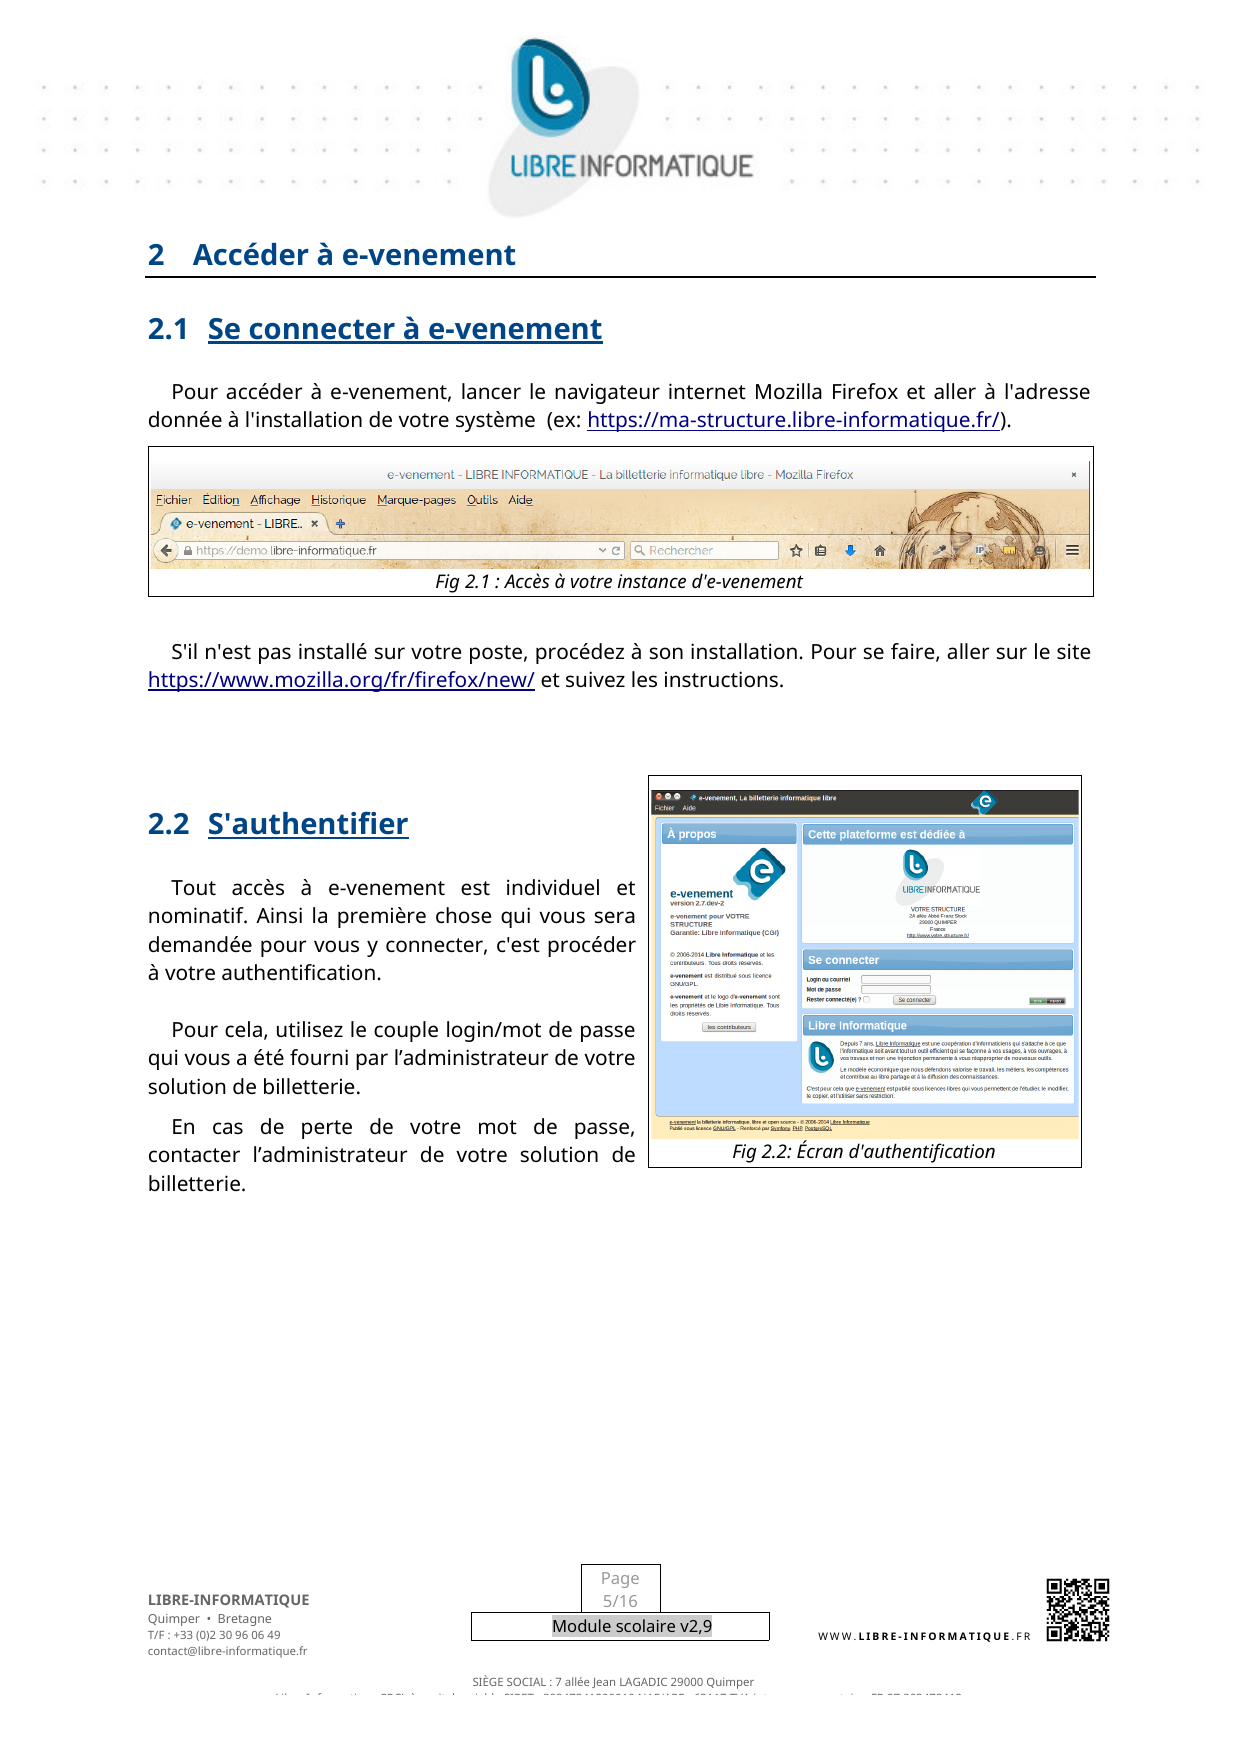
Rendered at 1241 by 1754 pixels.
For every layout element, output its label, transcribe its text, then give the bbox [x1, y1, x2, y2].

subtitle Accéder à e-venement [145, 231, 1096, 276]
picture [651, 790, 1079, 1139]
subtitle [1082, 804, 1093, 843]
picture [150, 461, 1090, 569]
text Pour accéder à e-venement, lancer le navigateur internet Mozilla Firefox et aller à l'adresse donnée à l'installation de votre système (ex: https://ma-structure.libre-informatique.fr/). [148, 377, 1093, 434]
picture [27, 35, 1213, 220]
text Pour cela, utilisez le couple login/mot de passe qui vous a été fourni par l’administrateur de votre solution de billetterie. [148, 1015, 648, 1100]
subtitle S'authentifier [148, 804, 648, 843]
picture [1036, 1568, 1120, 1652]
text En cas de perte de votre mot de passe, contacter l’administrateur de votre solution de billetterie. [148, 1112, 1093, 1197]
text Fig 2.1 : Accès à votre instance d'e-venement [151, 569, 1089, 594]
text S'il n'est pas installé sur votre poste, procédez à son installation. Pour se faire, aller sur le site https://www.mozilla.org/fr/firefox/new/ et suivez les instructions. [148, 637, 1093, 694]
subtitle [649, 776, 1081, 1167]
text Fig 2.2: Écran d'authentification [651, 1139, 1078, 1164]
text Tout accès à e-venement est individuel et nominatif. Ainsi la première chose qui vous sera demandée pour vous y connecter, c'est procéder à votre authentification. [148, 873, 648, 987]
subtitle Se connecter à e-venement [148, 308, 1093, 348]
